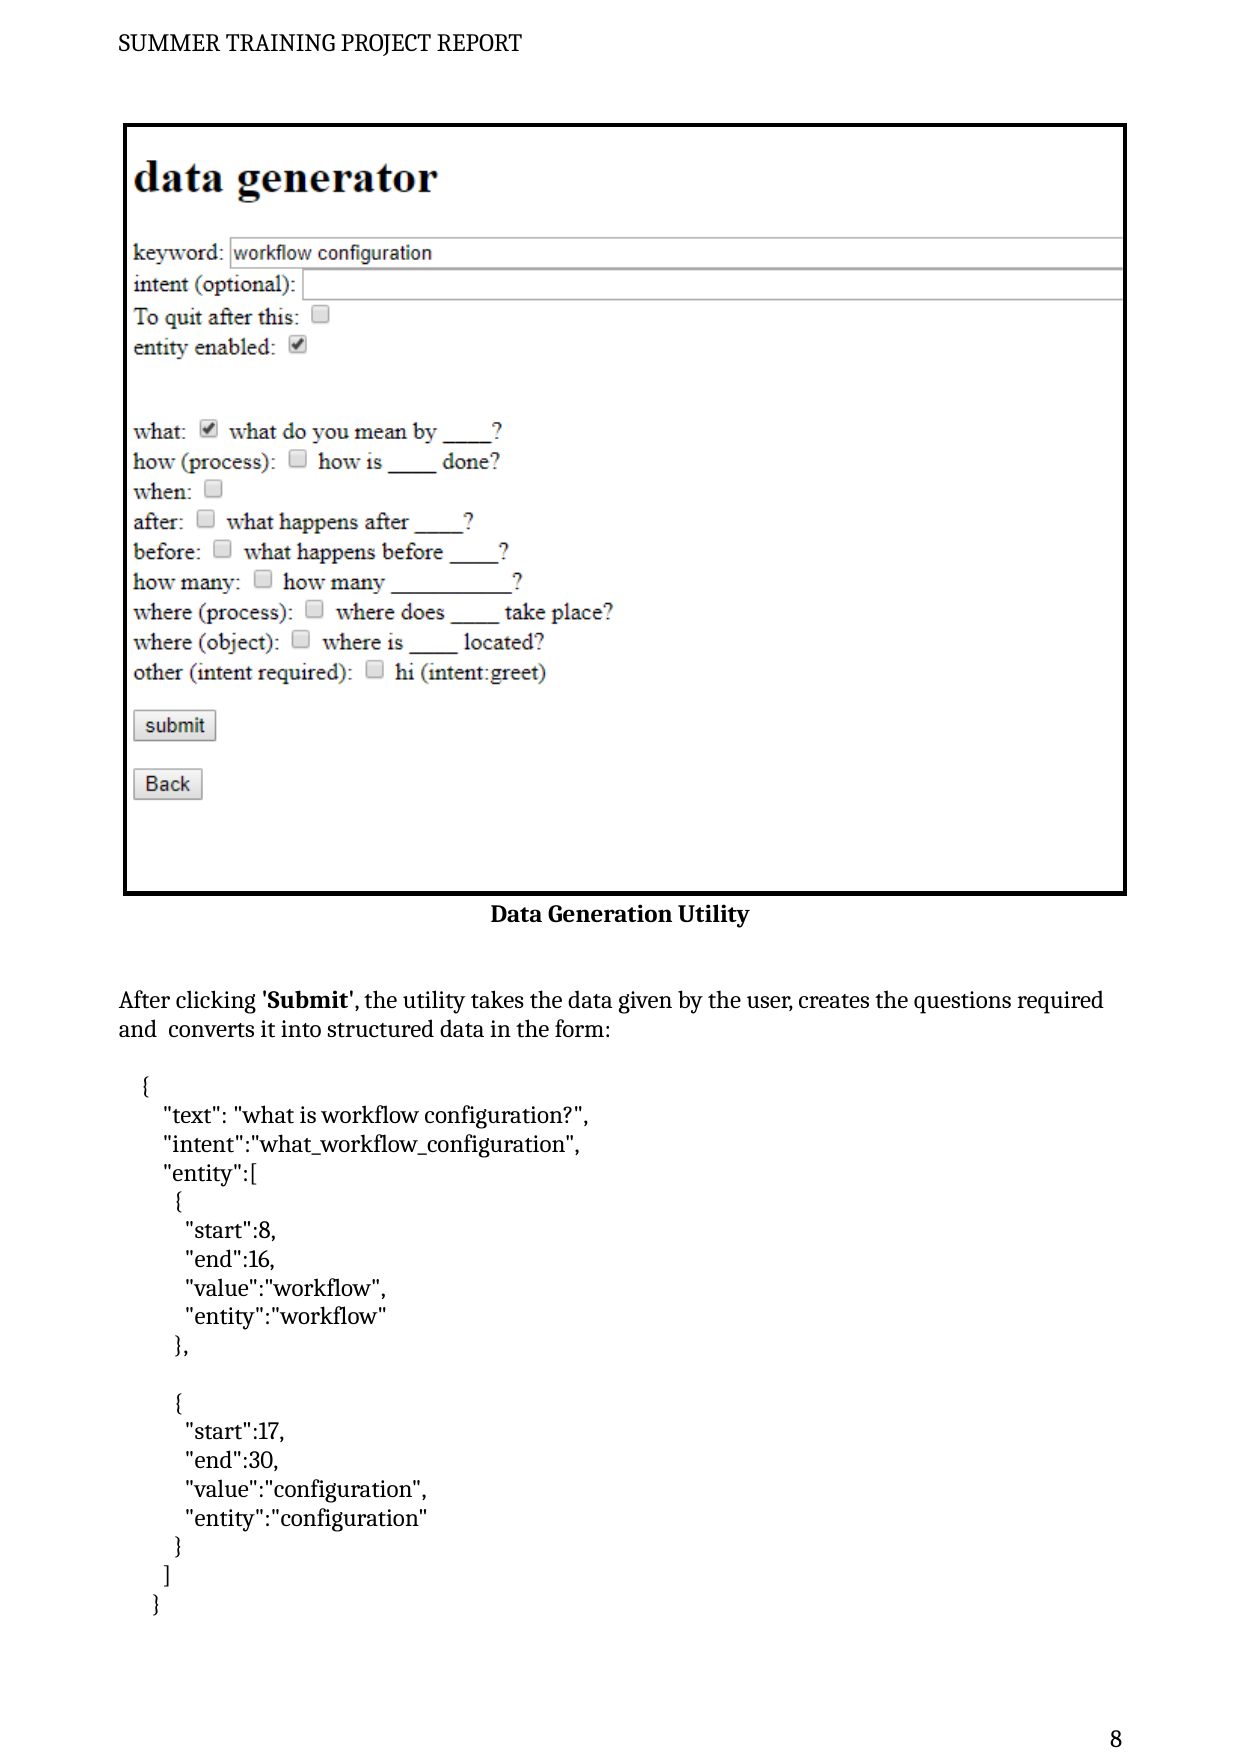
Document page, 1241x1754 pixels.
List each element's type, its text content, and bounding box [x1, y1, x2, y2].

text "value":"configuration", [118, 1475, 1122, 1503]
text "intent":"what_workflow_configuration", [118, 1130, 1122, 1158]
text "end":16, [118, 1245, 1122, 1273]
text { [118, 1187, 1122, 1216]
text "end":30, [118, 1446, 1122, 1475]
text { [118, 1072, 1122, 1101]
text ] [118, 1561, 1122, 1590]
picture [127, 127, 1123, 891]
text } [118, 1590, 1122, 1618]
text } [118, 1532, 1122, 1561]
text { [118, 1388, 1122, 1417]
text "start":17, [118, 1417, 1122, 1446]
text Data Generation Utility [118, 900, 1122, 928]
text "entity":"workflow" [118, 1302, 1122, 1331]
text "entity":"configuration" [118, 1503, 1122, 1532]
text "value":"workflow", [118, 1273, 1122, 1302]
text "text": "what is workflow configuration?", [118, 1101, 1122, 1130]
text After clicking 'Submit', the utility takes the data given by the user, creates the questions required and converts it into structured data in the form: [118, 986, 1122, 1043]
text "entity":[ [118, 1158, 1122, 1187]
text }, [118, 1331, 1122, 1360]
text "start":8, [118, 1216, 1122, 1245]
